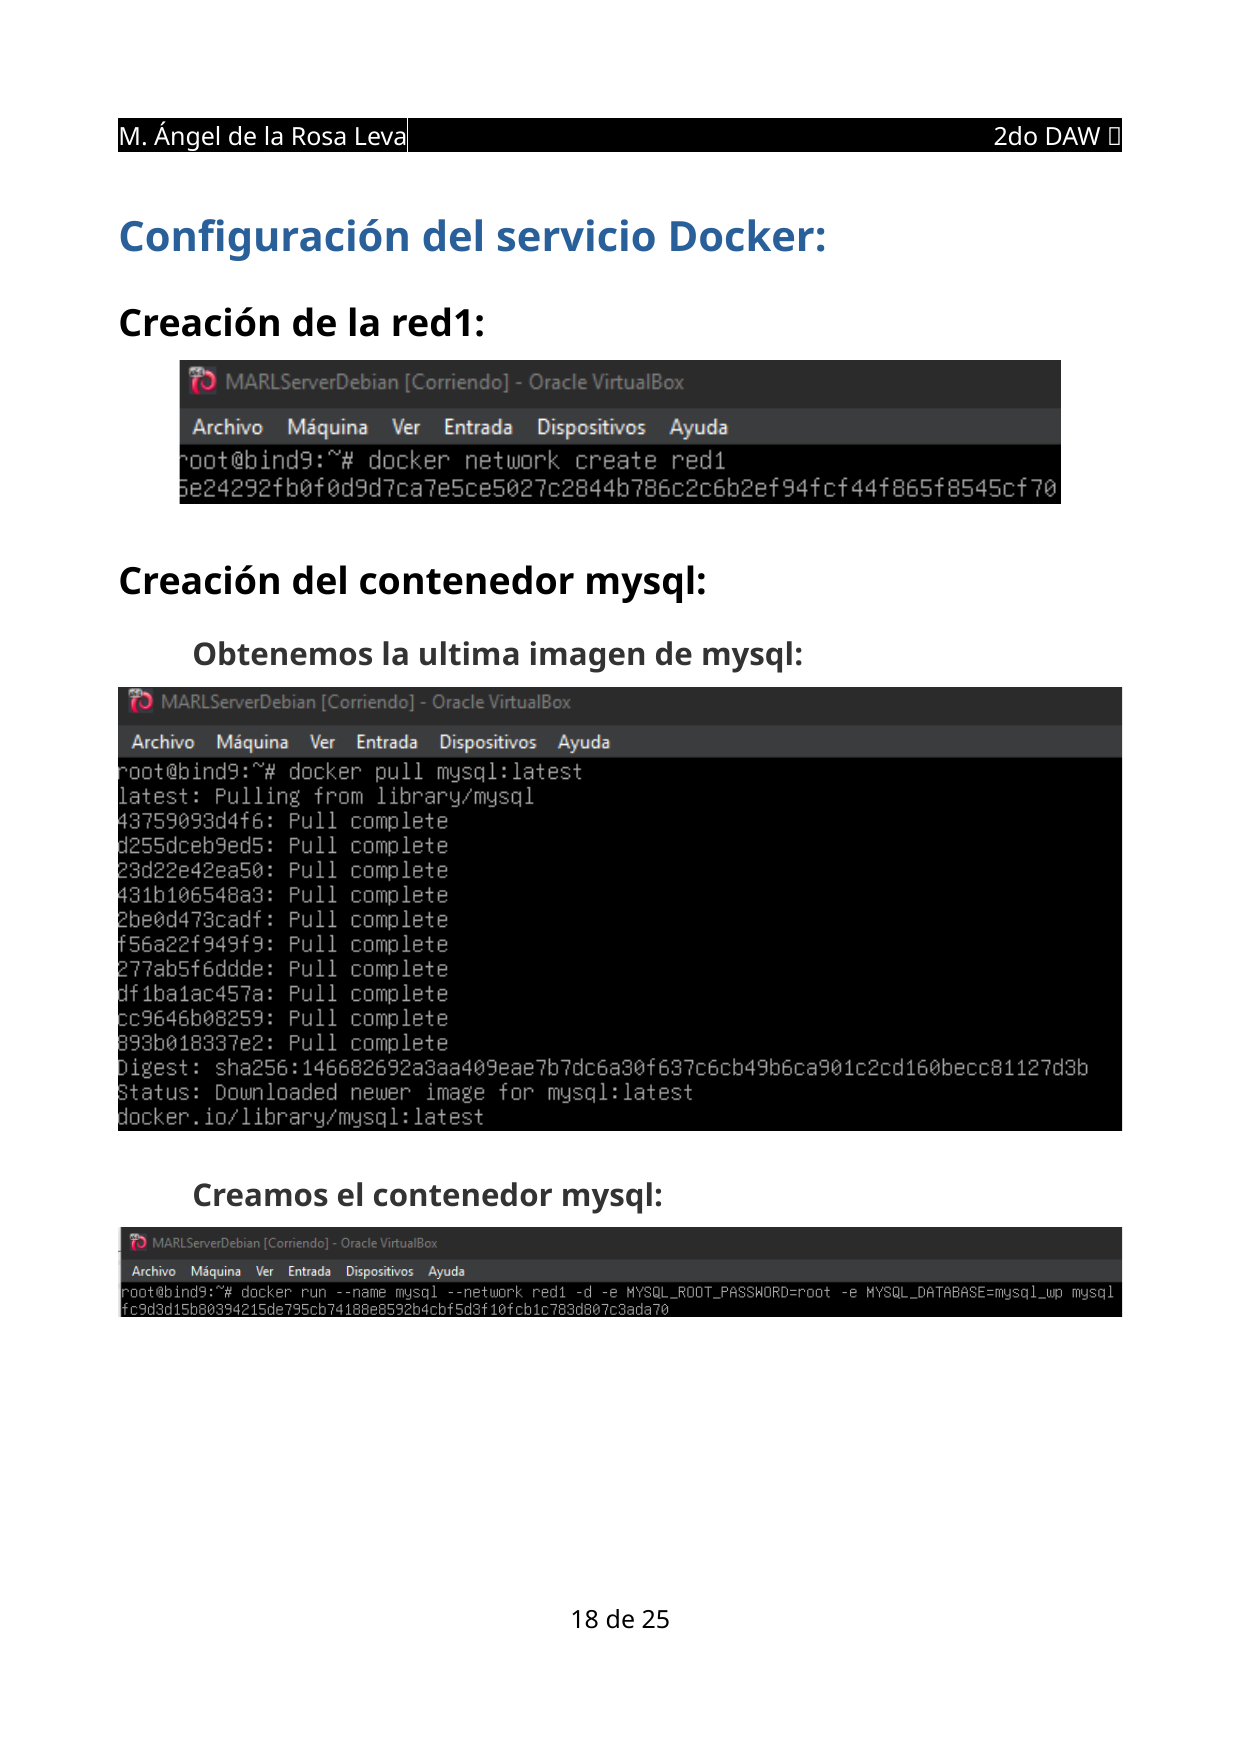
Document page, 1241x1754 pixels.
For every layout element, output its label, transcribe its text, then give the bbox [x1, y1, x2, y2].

subtitle Creación de la red1: [118, 297, 1122, 348]
picture [179, 360, 1061, 504]
picture [118, 687, 1123, 1131]
subtitle Creación del contenedor mysql: [118, 381, 1122, 605]
subtitle Creamos el contenedor mysql: [118, 1131, 1122, 1215]
subtitle Configuración del servicio Docker: [118, 207, 1122, 263]
picture [118, 1227, 1123, 1317]
subtitle Obtenemos la ultima imagen de mysql: [118, 632, 1122, 675]
